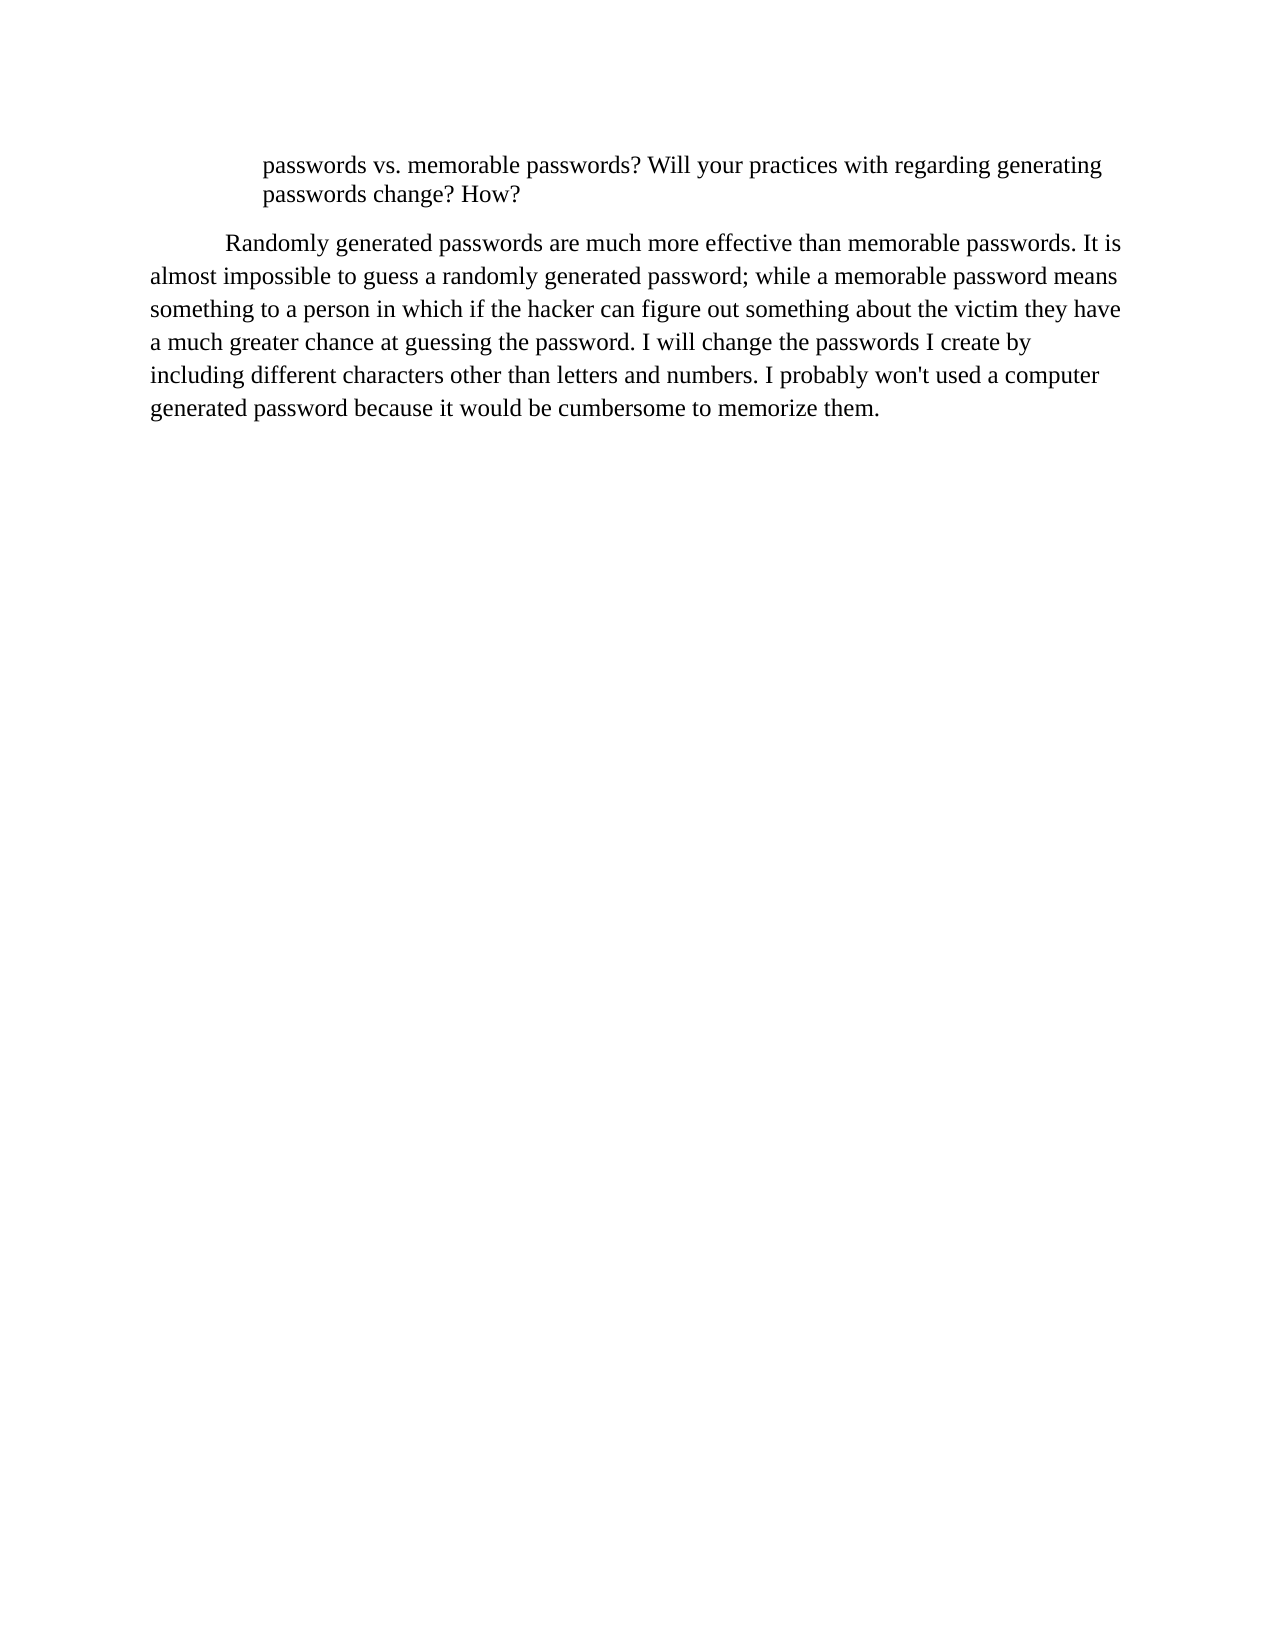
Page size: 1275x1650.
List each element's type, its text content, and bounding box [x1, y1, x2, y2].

text Randomly generated passwords are much more effective than memorable passwords. It is almost impossible to guess a randomly generated password; while a memorable password means something to a person in which if the hacker can figure out something about the victim they have a much greater chance at guessing the password. I will change the passwords I create by including different characters other than letters and numbers. I probably won't used a computer generated password because it would be cumbersome to memorize them. [150, 228, 1125, 422]
list passwords vs. memorable passwords? Will your practices with regarding generating passwords change? How? [187, 150, 1125, 207]
